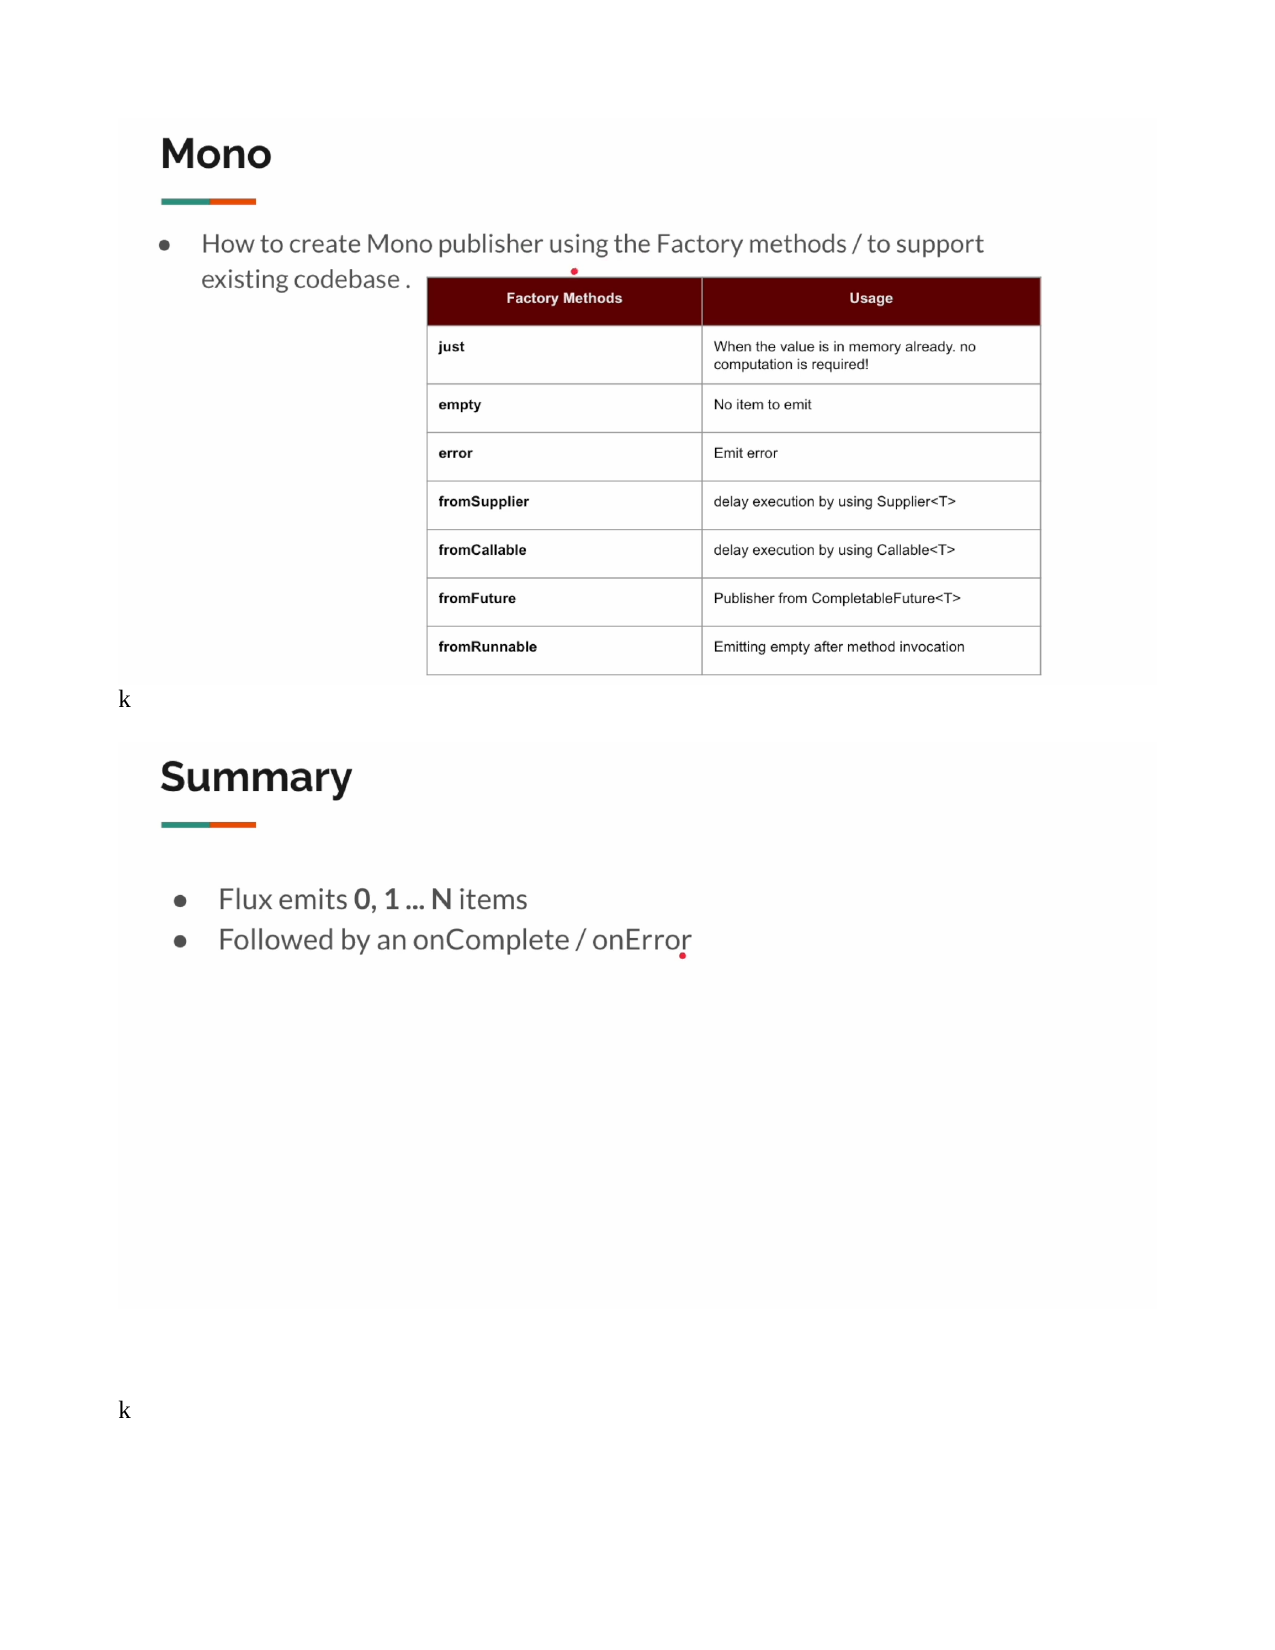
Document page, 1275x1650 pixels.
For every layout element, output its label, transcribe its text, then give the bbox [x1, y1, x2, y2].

picture [118, 118, 1157, 685]
text k [118, 685, 1157, 713]
picture [118, 742, 1157, 1309]
text k [118, 1395, 1157, 1423]
